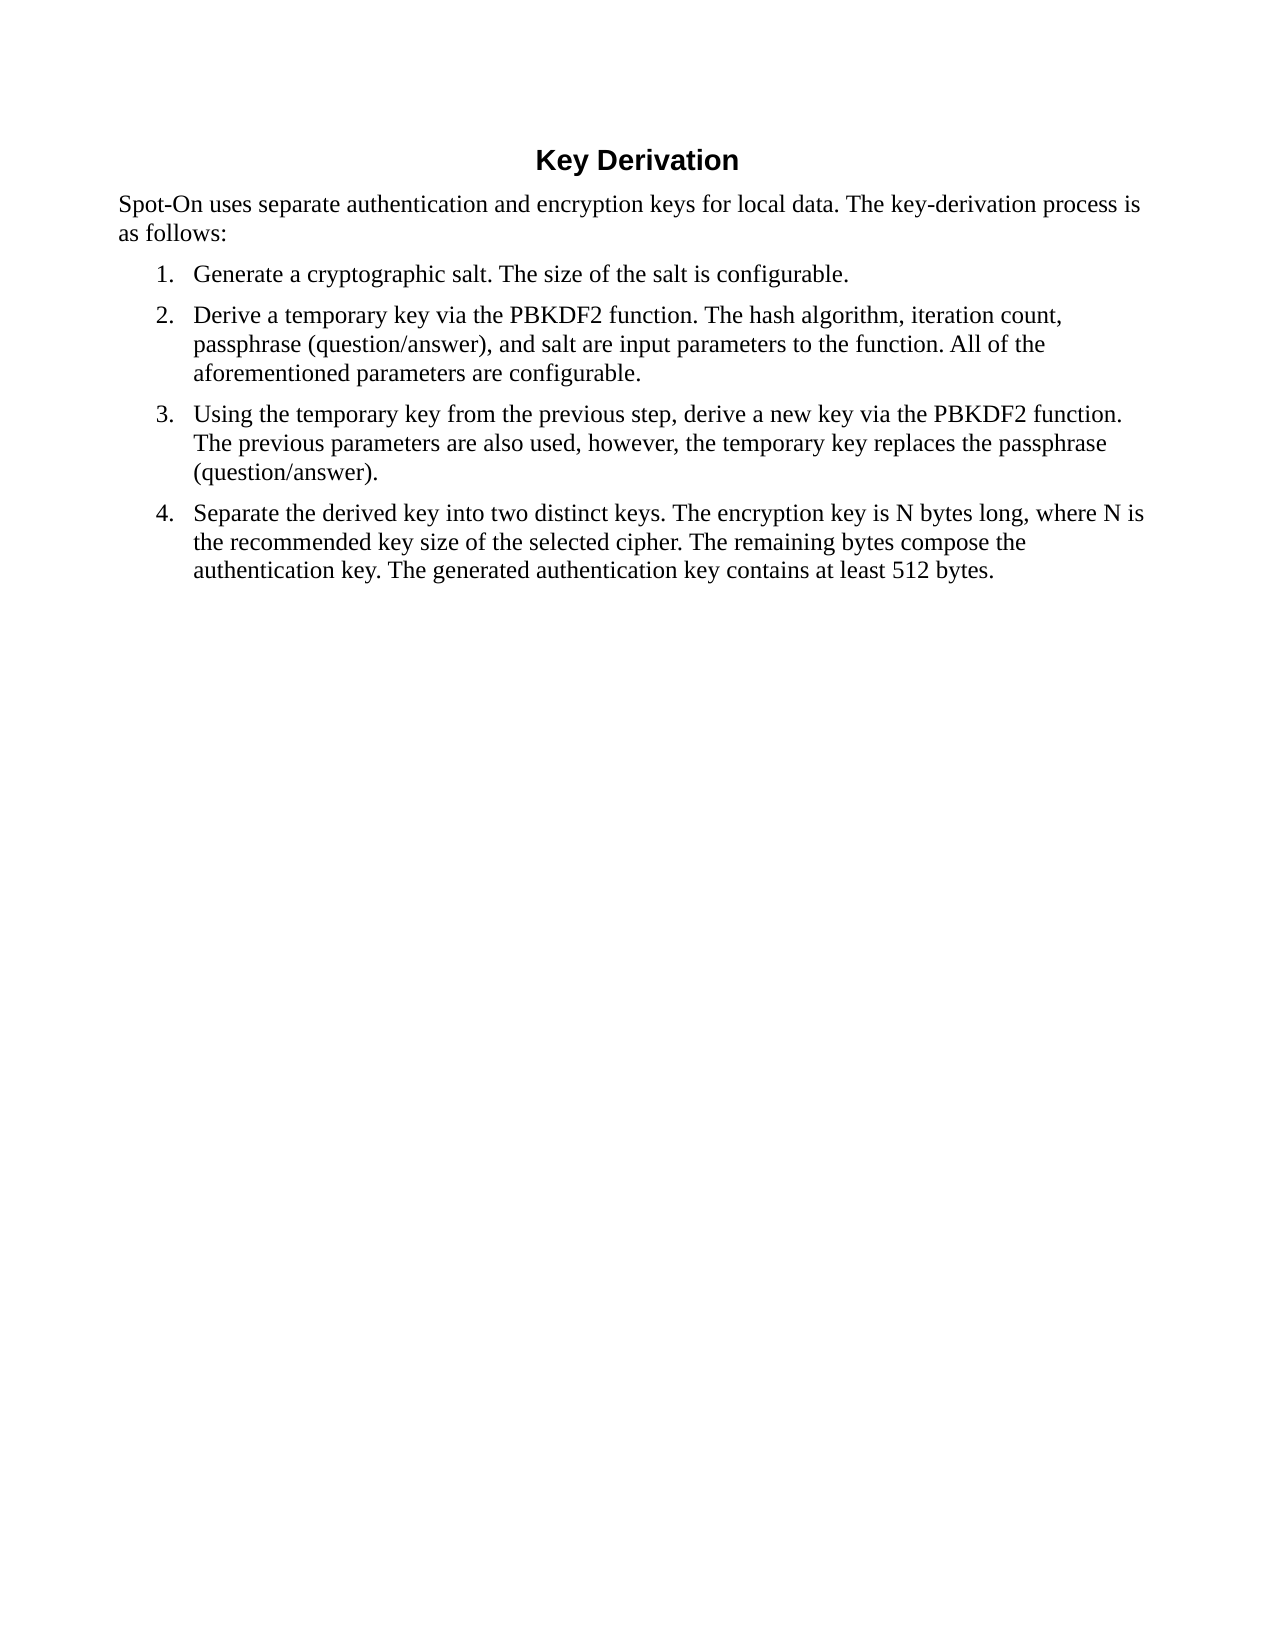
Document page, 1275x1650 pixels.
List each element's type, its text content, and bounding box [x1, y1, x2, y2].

list Using the temporary key from the previous step, derive a new key via the PBKDF2 function. The previous parameters are also used, however, the temporary key replaces the passphrase (question/answer). [156, 399, 1157, 485]
text Spot-On uses separate authentication and encryption keys for local data. The key-derivation process is as follows: [118, 189, 1157, 247]
subtitle Key Derivation [118, 143, 1157, 177]
list Derive a temporary key via the PBKDF2 function. The hash algorithm, iteration count, passphrase (question/answer), and salt are input parameters to the function. All of the aforementioned parameters are configurable. [156, 300, 1157, 387]
list Separate the derived key into two distinct keys. The encryption key is N bytes long, where N is the recommended key size of the selected cipher. The remaining bytes compose the authentication key. The generated authentication key contains at least 512 bytes. [156, 498, 1157, 584]
list Generate a cryptographic salt. The size of the salt is configurable. [156, 259, 1157, 288]
